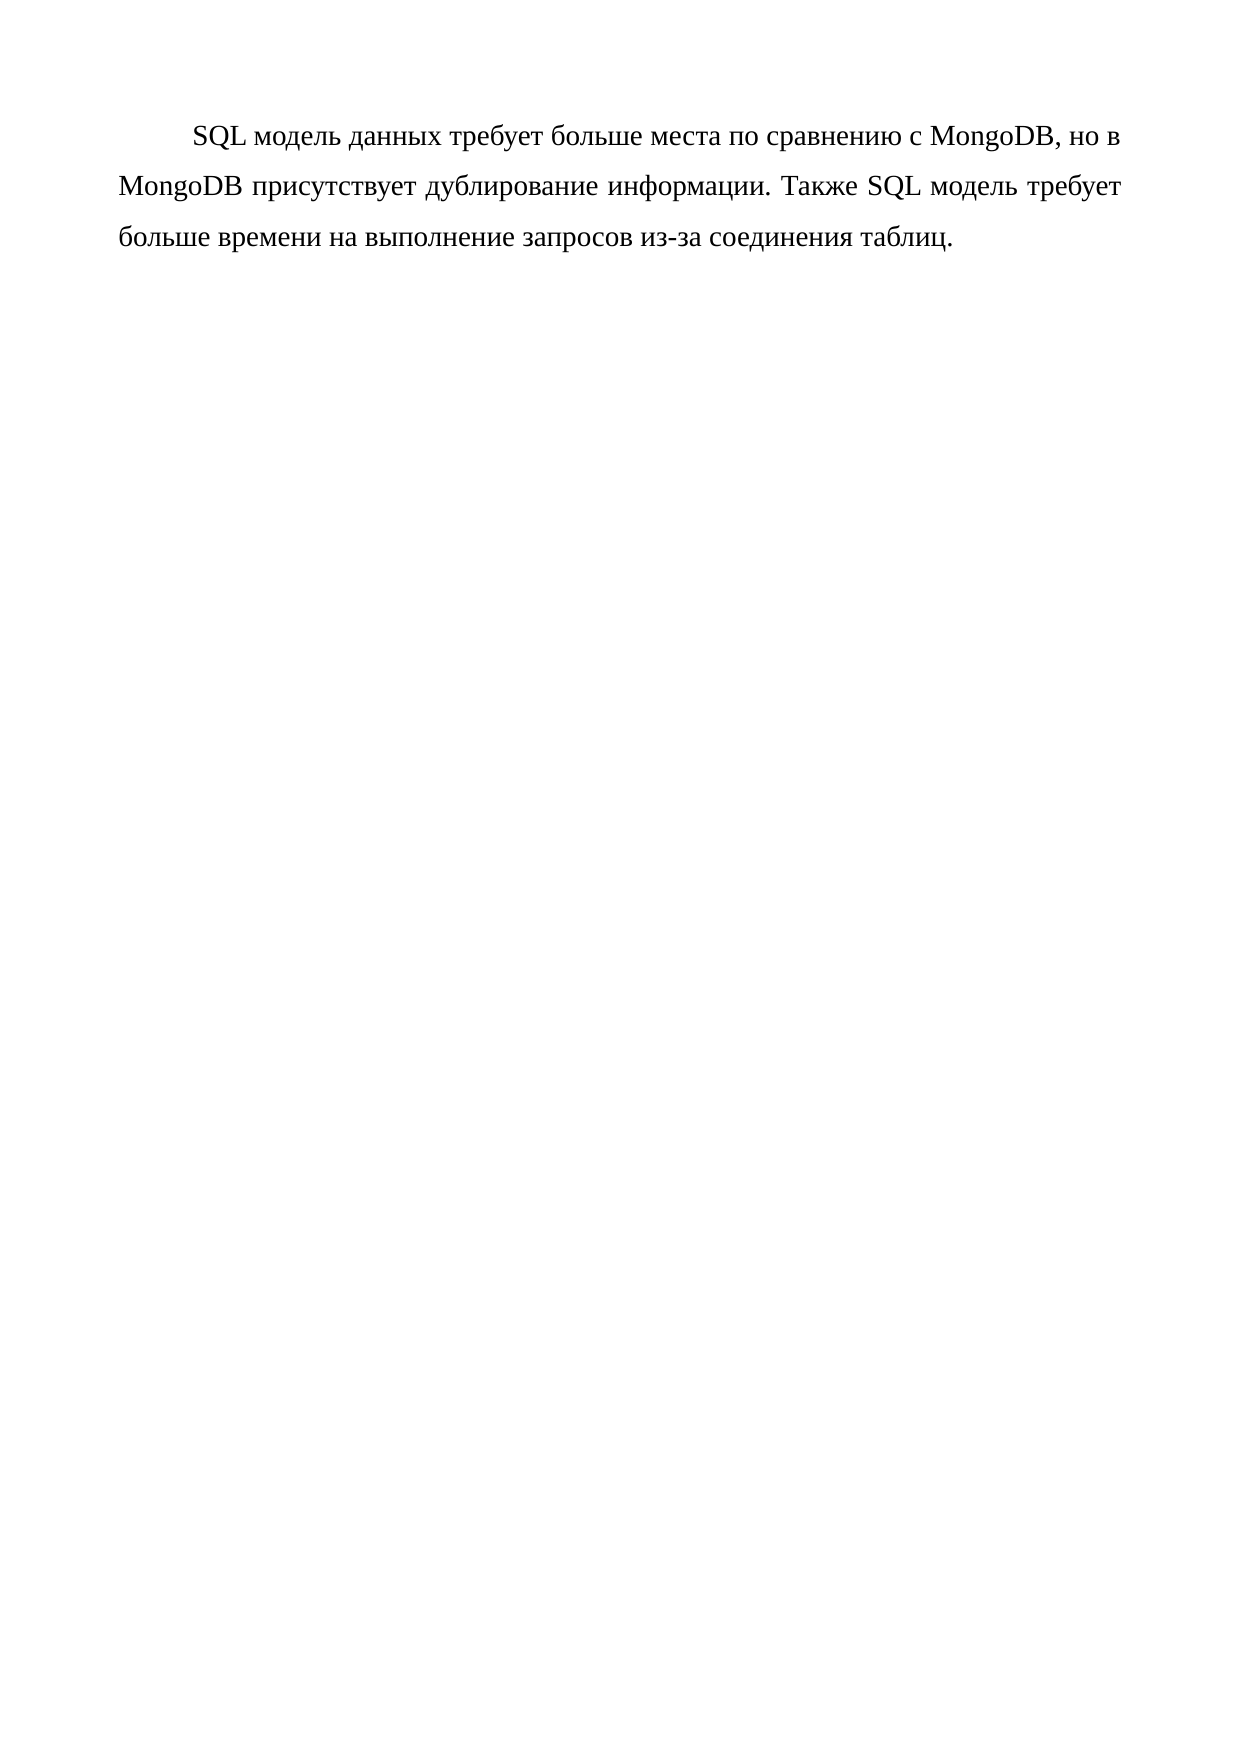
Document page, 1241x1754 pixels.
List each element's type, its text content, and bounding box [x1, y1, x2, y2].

text SQL модель данных требует больше места по сравнению с MongoDB, но в MongoDB присутствует дублирование информации. Также SQL модель требует больше времени на выполнение запросов из-за соединения таблиц. [118, 118, 1122, 252]
